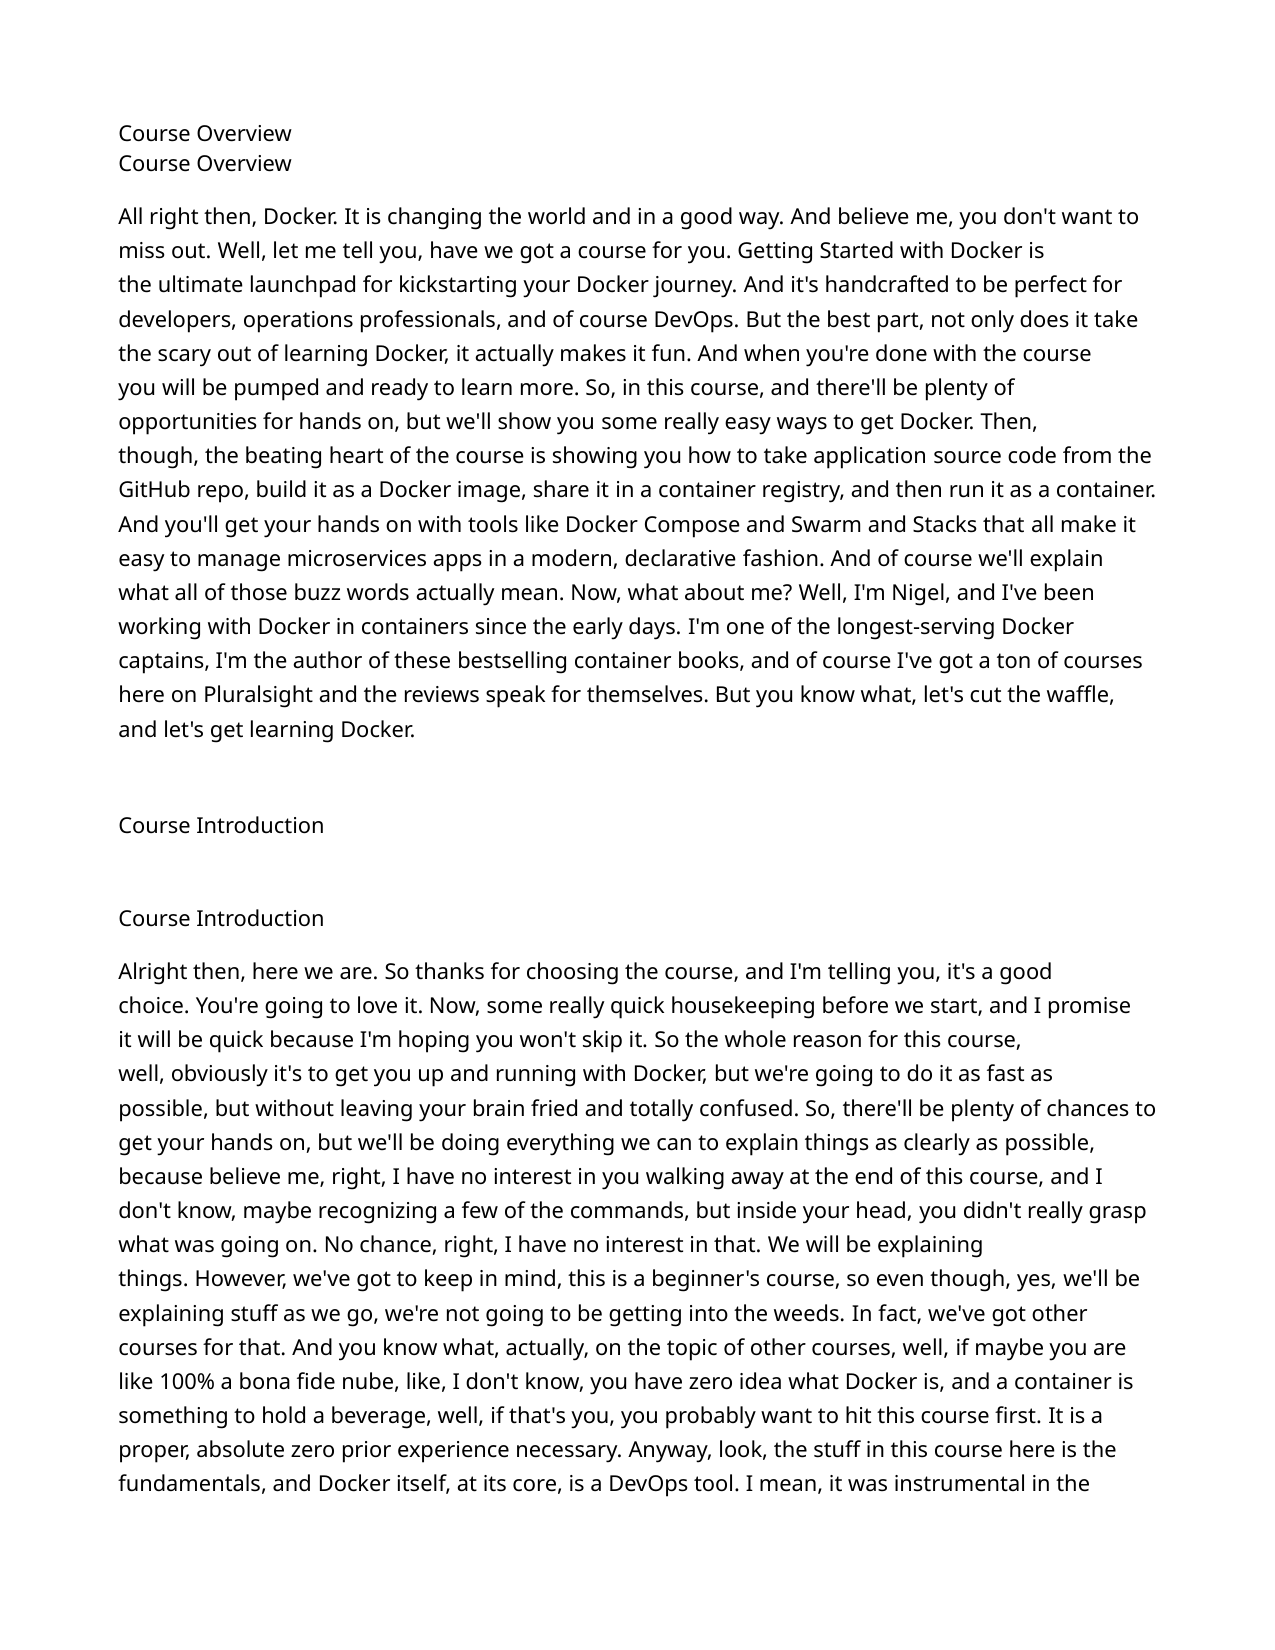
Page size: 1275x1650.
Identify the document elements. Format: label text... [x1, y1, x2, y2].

subtitle Course Overview [118, 148, 1157, 178]
subtitle Course Introduction [118, 810, 1157, 840]
subtitle Course Introduction [118, 903, 1157, 932]
subtitle Course Overview [118, 118, 1157, 148]
text Alright then, here we are. So thanks for choosing the course, and I'm telling you, it's a good choice. You're going to love it. Now, some really quick housekeeping before we start, and I promise it will be quick because I'm hoping you won't skip it. So the whole reason for this course, well, obviously it's to get you up and running with Docker, but we're going to do it as fast as possible, but without leaving your brain fried and totally confused. So, there'll be plenty of chances to get your hands on, but we'll be doing everything we can to explain things as clearly as possible, because believe me, right, I have no interest in you walking away at the end of this course, and I don't know, maybe recognizing a few of the commands, but inside your head, you didn't really grasp what was going on. No chance, right, I have no interest in that. We will be explaining things. However, we've got to keep in mind, this is a beginner's course, so even though, yes, we'll be explaining stuff as we go, we're not going to be getting into the weeds. In fact, we've got other courses for that. And you know what, actually, on the topic of other courses, well, if maybe you are like 100% a bona fide nube, like, I don't know, you have zero idea what Docker is, and a container is something to hold a beverage, well, if that's you, you probably want to hit this course first. It is a proper, absolute zero prior experience necessary. Anyway, look, the stuff in this course here is the fundamentals, and Docker itself, at its core, is a DevOps tool. I mean, it was instrumental in the [118, 956, 1157, 1498]
text All right then, Docker. It is changing the world and in a good way. And believe me, you don't want to miss out. Well, let me tell you, have we got a course for you. Getting Started with Docker is the ultimate launchpad for kickstarting your Docker journey. And it's handcrafted to be perfect for developers, operations professionals, and of course DevOps. But the best part, not only does it take the scary out of learning Docker, it actually makes it fun. And when you're done with the course you will be pumped and ready to learn more. So, in this course, and there'll be plenty of opportunities for hands on, but we'll show you some really easy ways to get Docker. Then, though, the beating heart of the course is showing you how to take application source code from the GitHub repo, build it as a Docker image, share it in a container registry, and then run it as a container. And you'll get your hands on with tools like Docker Compose and Swarm and Stacks that all make it easy to manage microservices apps in a modern, declarative fashion. And of course we'll explain what all of those buzz words actually mean. Now, what about me? Well, I'm Nigel, and I've been working with Docker in containers since the early days. I'm one of the longest‑serving Docker captains, I'm the author of these bestselling container books, and of course I've got a ton of courses here on Pluralsight and the reviews speak for themselves. But you know what, let's cut the waffle, and let's get learning Docker. [118, 201, 1157, 743]
